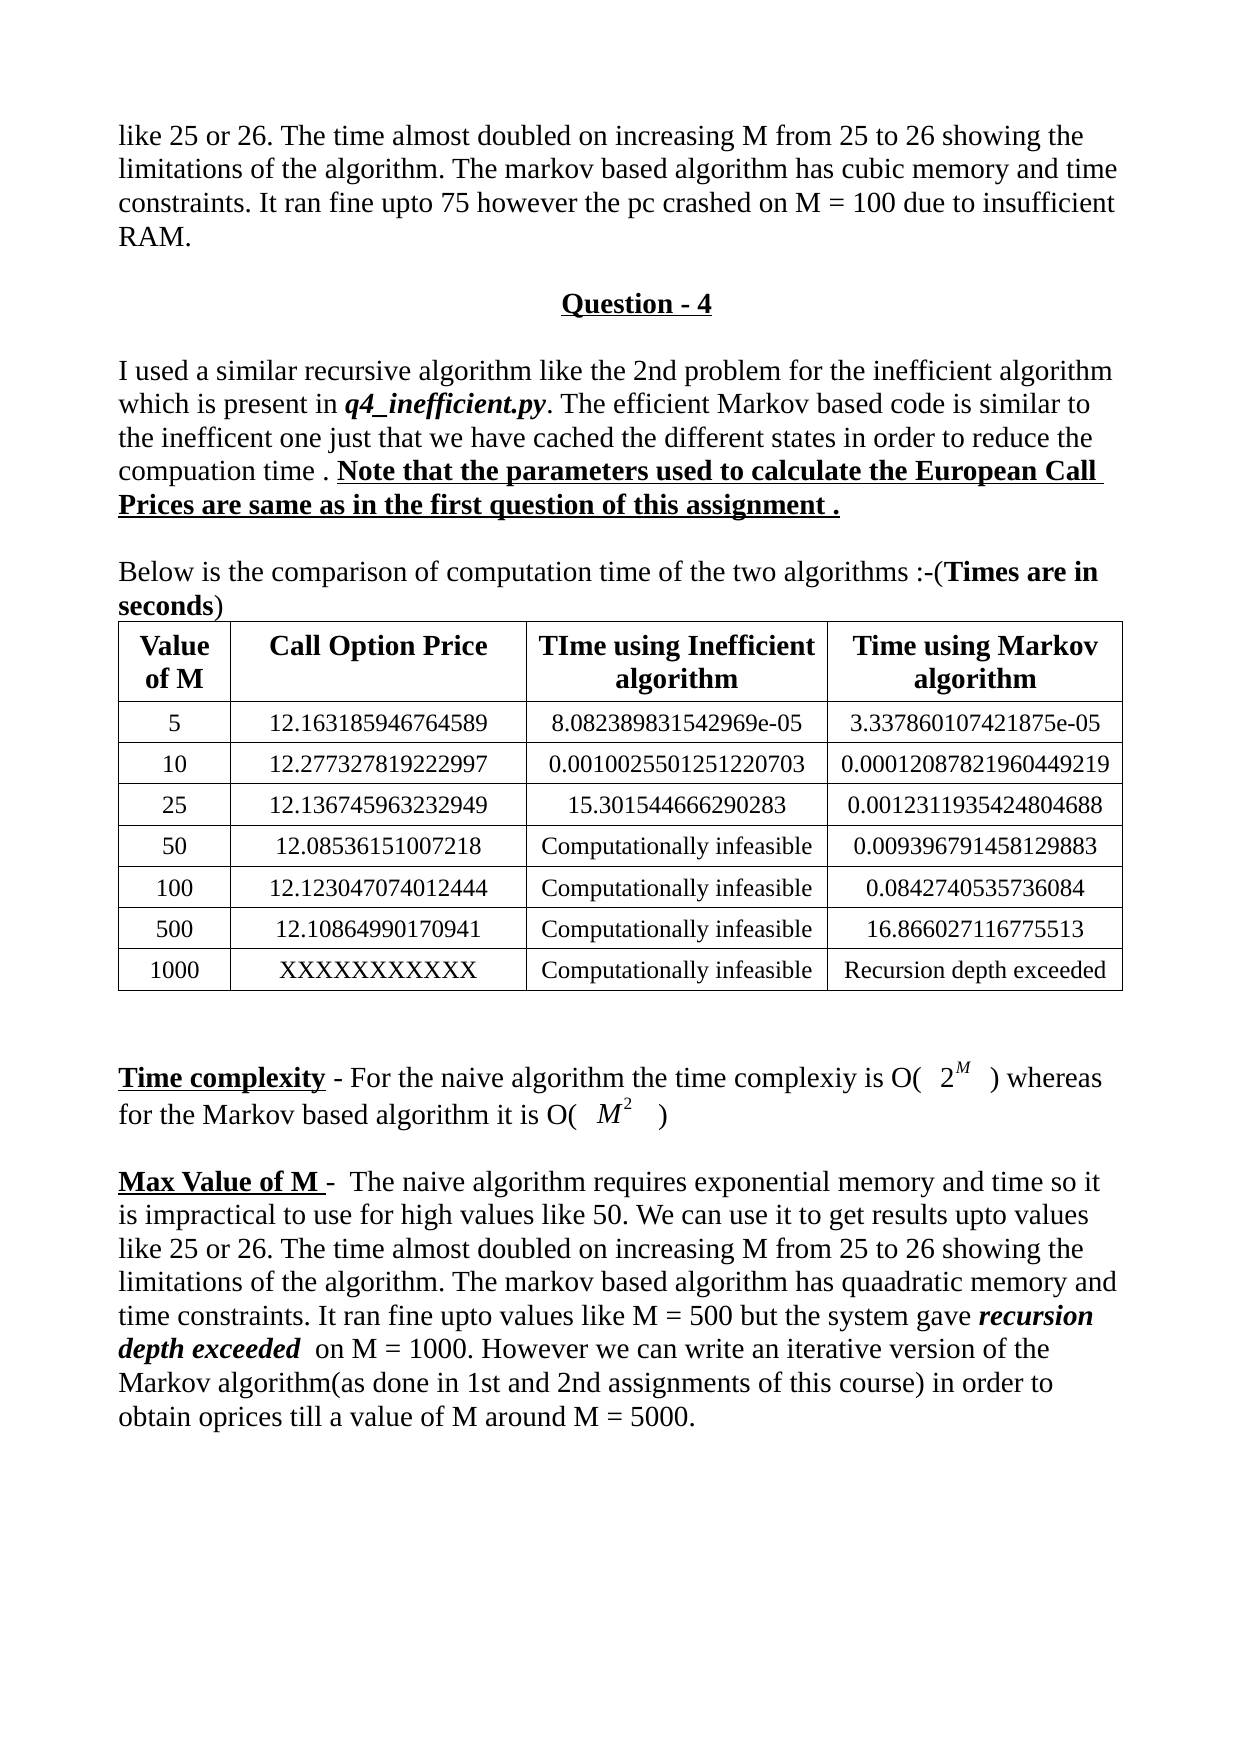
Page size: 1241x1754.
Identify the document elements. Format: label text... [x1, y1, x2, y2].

table_cell Computationally infeasible [527, 949, 827, 989]
table_cell 8.082389831542969e-05 [527, 702, 827, 742]
table_cell 16.866027116775513 [828, 908, 1122, 948]
table_cell Computationally infeasible [527, 908, 827, 948]
table_cell 50 [119, 826, 230, 866]
table_cell 0.0012311935424804688 [828, 784, 1122, 824]
table_cell Recursion depth exceeded [828, 949, 1122, 989]
table_cell Computationally infeasible [527, 867, 827, 907]
text Below is the comparison of computation time of the two algorithms :-(Times are in seconds) [118, 554, 1122, 621]
table_cell Computationally infeasible [527, 826, 827, 866]
text Max Value of M - The naive algorithm requires exponential memory and time so it is impractical to use for high values like 50. We can use it to get results upto values like 25 or 26. The time almost doubled on increasing M from 25 to 26 showing the limitations of the algorithm. The markov based algorithm has quaadratic memory and time constraints. It ran fine upto values like M = 500 but the system gave recursion depth exceeded on M = 1000. However we can write an iterative version of the Markov algorithm(as done in 1st and 2nd assignments of this course) in order to obtain oprices till a value of M around M = 5000. [118, 1164, 1122, 1432]
table_cell 25 [119, 784, 230, 824]
table_cell 12.08536151007218 [231, 826, 526, 866]
table_cell 3.337860107421875e-05 [828, 702, 1122, 742]
table_cell 12.277327819222997 [231, 743, 526, 783]
table_header Time using Markov algorithm [828, 622, 1122, 701]
table_cell 0.0842740535736084 [828, 867, 1122, 907]
table_cell 0.009396791458129883 [828, 826, 1122, 866]
table_cell XXXXXXXXXXX [231, 949, 526, 989]
text I used a similar recursive algorithm like the 2nd problem for the inefficient algorithm which is present in q4_inefficient.py. The efficient Markov based code is similar to the inefficent one just that we have cached the different states in order to reduce the compuation time . Note that the parameters used to calculate the European Call Prices are same as in the first question of this assignment . [118, 353, 1122, 521]
table_cell 0.0010025501251220703 [527, 743, 827, 783]
table_cell 12.123047074012444 [231, 867, 526, 907]
table_cell 12.136745963232949 [231, 784, 526, 824]
table_header Value of M [119, 622, 230, 701]
table_cell 12.10864990170941 [231, 908, 526, 948]
table_cell 10 [119, 743, 230, 783]
table_cell 12.163185946764589 [231, 702, 526, 742]
text like 25 or 26. The time almost doubled on increasing M from 25 to 26 showing the limitations of the algorithm. The markov based algorithm has cubic memory and time constraints. It ran fine upto 75 however the pc crashed on M = 100 due to insufficient RAM. [118, 118, 1122, 252]
text Question - 4 [118, 286, 1122, 319]
table_cell 15.301544666290283 [527, 784, 827, 824]
table_header Call Option Price [231, 622, 526, 701]
table_cell 1000 [119, 949, 230, 989]
table_cell 0.00012087821960449219 [828, 743, 1122, 783]
text Time complexity - For the naive algorithm the time complexiy is O() whereas for the Markov based algorithm it is O( ) [118, 1058, 1122, 1130]
table_cell 500 [119, 908, 230, 948]
table_header TIme using Inefficient algorithm [527, 622, 827, 701]
table_cell 100 [119, 867, 230, 907]
table_cell 5 [119, 702, 230, 742]
